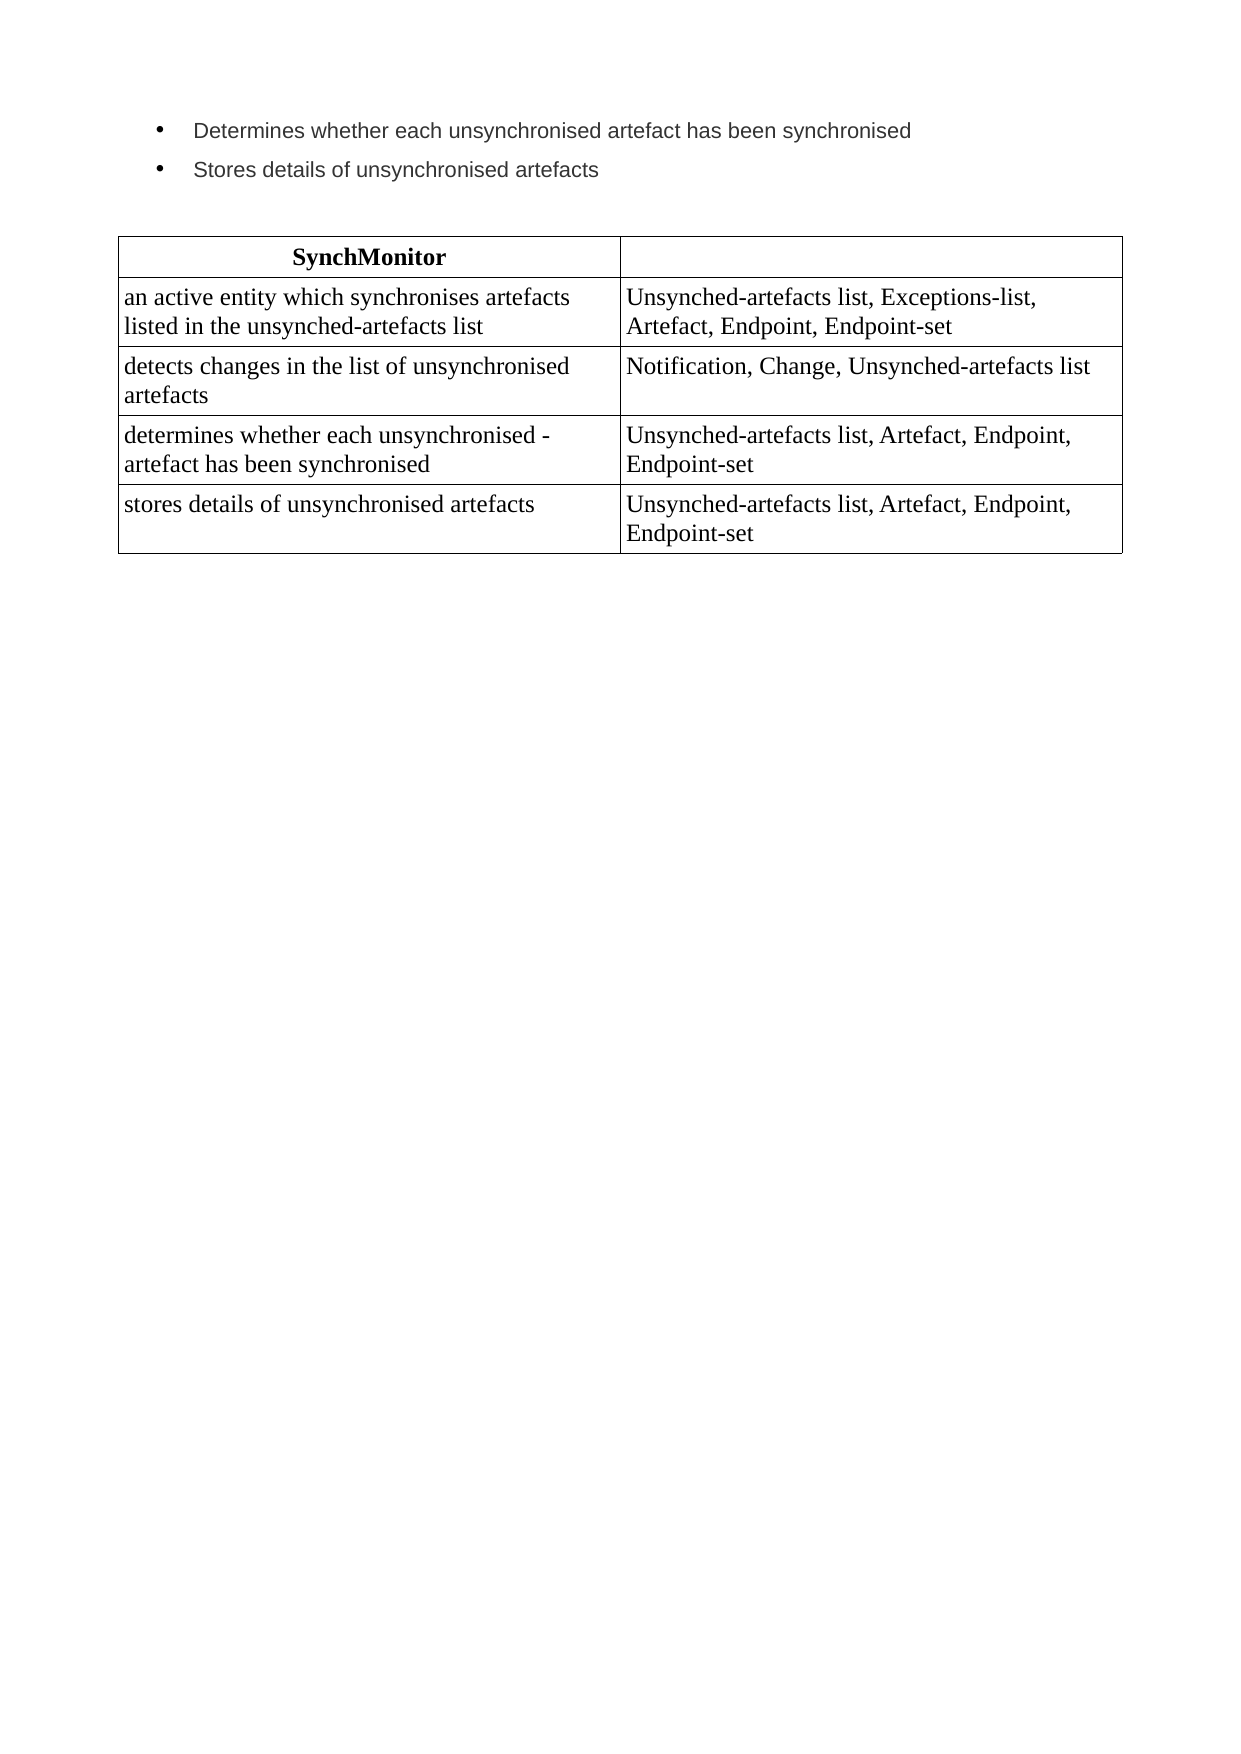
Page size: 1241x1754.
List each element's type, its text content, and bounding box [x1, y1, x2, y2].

table_cell Unsynched-artefacts list, Artefact, Endpoint, Endpoint-set [621, 485, 1122, 553]
table_cell Unsynched-artefacts list, Artefact, Endpoint, Endpoint-set [621, 416, 1122, 484]
list Determines whether each unsynchronised artefact has been synchronised [156, 118, 1122, 144]
table_cell stores details of unsynchronised artefacts [119, 485, 620, 553]
table_cell detects changes in the list of unsynchronised artefacts [119, 347, 620, 415]
table_cell Notification, Change, Unsynched-artefacts list [621, 347, 1122, 415]
table_cell Unsynched-artefacts list, Exceptions-list, Artefact, Endpoint, Endpoint-set [621, 278, 1122, 346]
table_cell an active entity which synchronises artefacts listed in the unsynched-artefacts list [119, 278, 620, 346]
table_cell determines whether each unsynchronised -artefact has been synchronised [119, 416, 620, 484]
table_header SynchMonitor [119, 237, 620, 277]
table_header [621, 237, 1122, 277]
list Stores details of unsynchronised artefacts [156, 157, 1122, 182]
